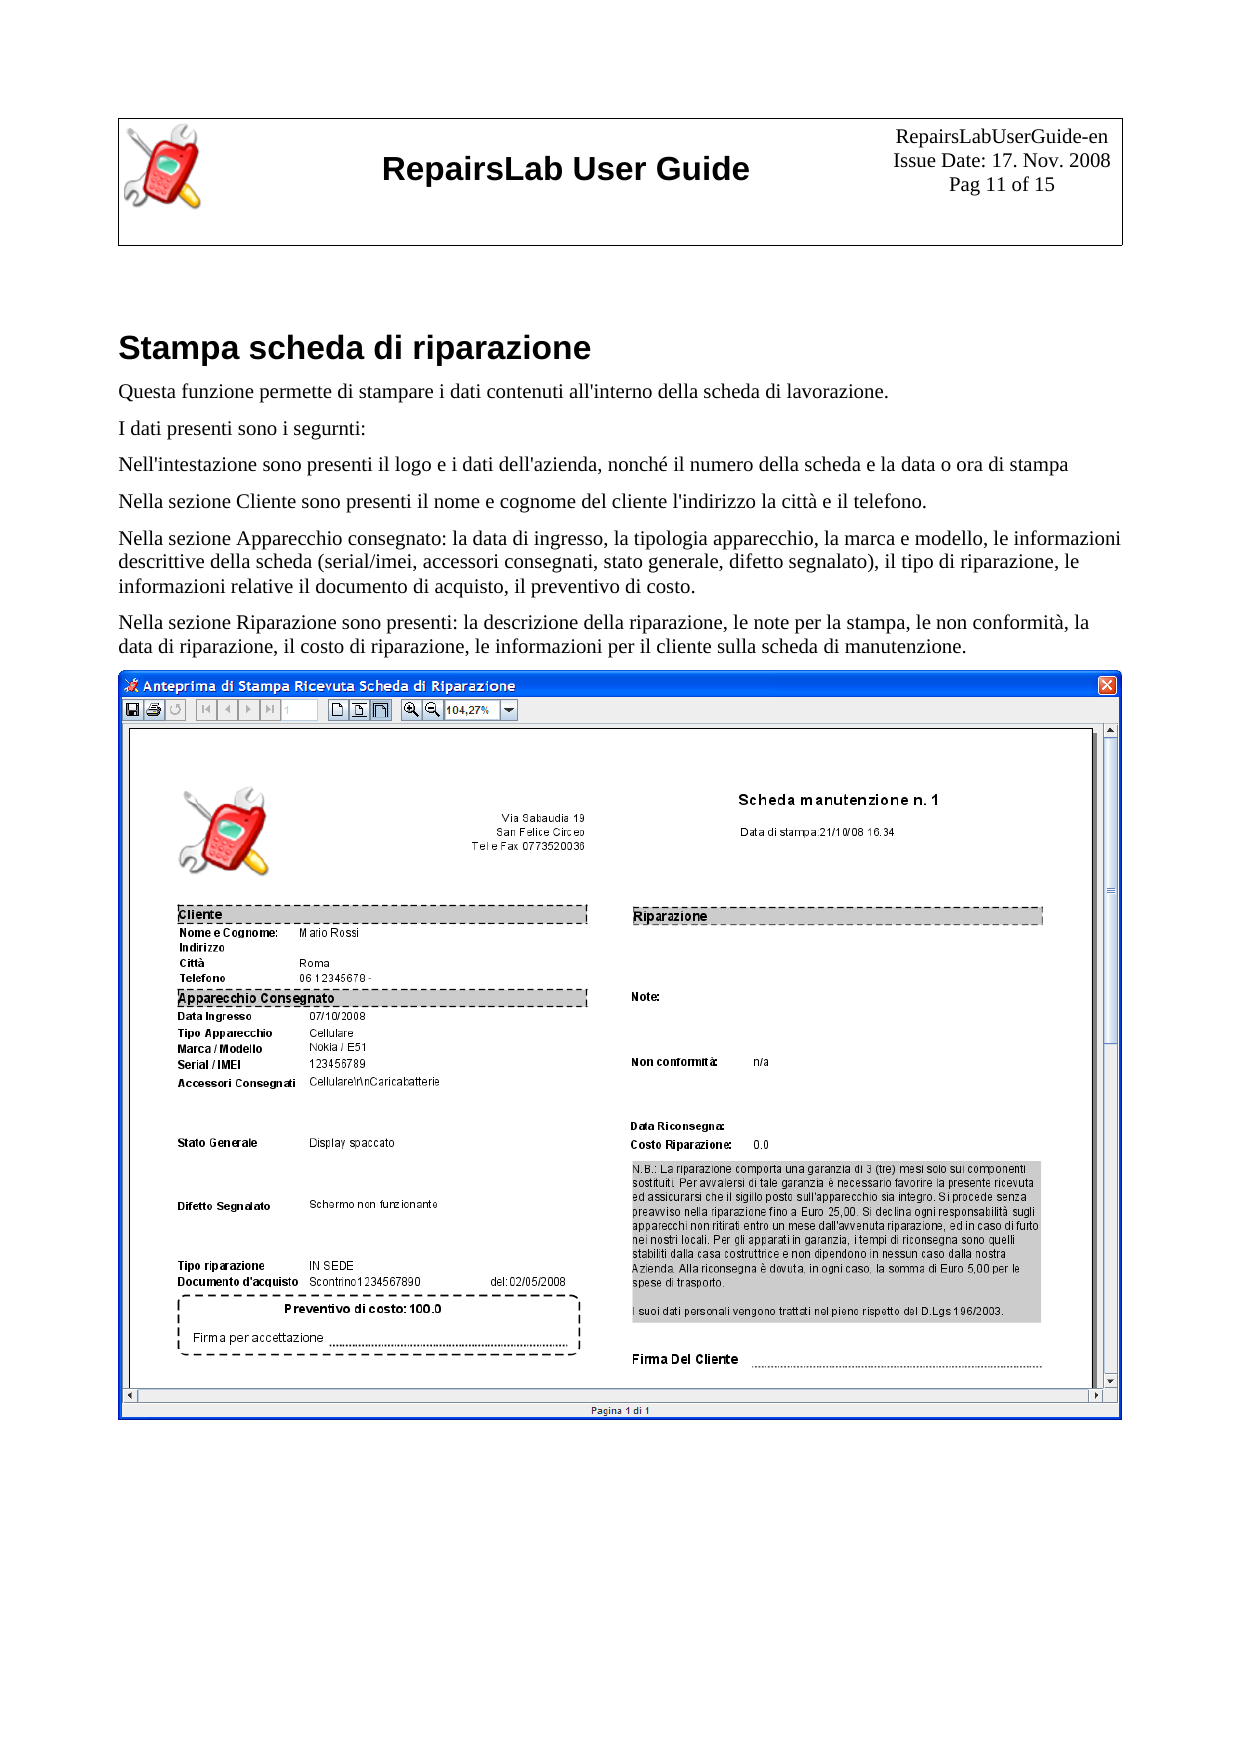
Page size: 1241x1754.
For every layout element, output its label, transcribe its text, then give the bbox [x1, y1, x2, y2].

picture [118, 670, 1122, 1420]
text Nella sezione Cliente sono presenti il nome e cognome del cliente l'indirizzo la città e il telefono. [118, 489, 1122, 513]
picture [123, 123, 202, 211]
text Nella sezione Apparecchio consegnato: la data di ingresso, la tipologia apparecchio, la marca e modello, le informazioni descrittive della scheda (serial/imei, accessori consegnati, stato generale, difetto segnalato), il tipo di riparazione, le informazioni relative il documento di acquisto, il preventivo di costo. [118, 525, 1122, 598]
subtitle Stampa scheda di riparazione [118, 328, 1122, 367]
text Nella sezione Riparazione sono presenti: la descrizione della riparazione, le note per la stampa, le non conformità, la data di riparazione, il costo di riparazione, le informazioni per il cliente sulla scheda di manutenzione. [118, 610, 1122, 658]
text I dati presenti sono i segurnti: [118, 416, 1122, 440]
text Nell'intestazione sono presenti il logo e i dati dell'azienda, nonché il numero della scheda e la data o ora di stampa [118, 452, 1122, 476]
text Questa funzione permette di stampare i dati contenuti all'interno della scheda di lavorazione. [118, 379, 1122, 403]
